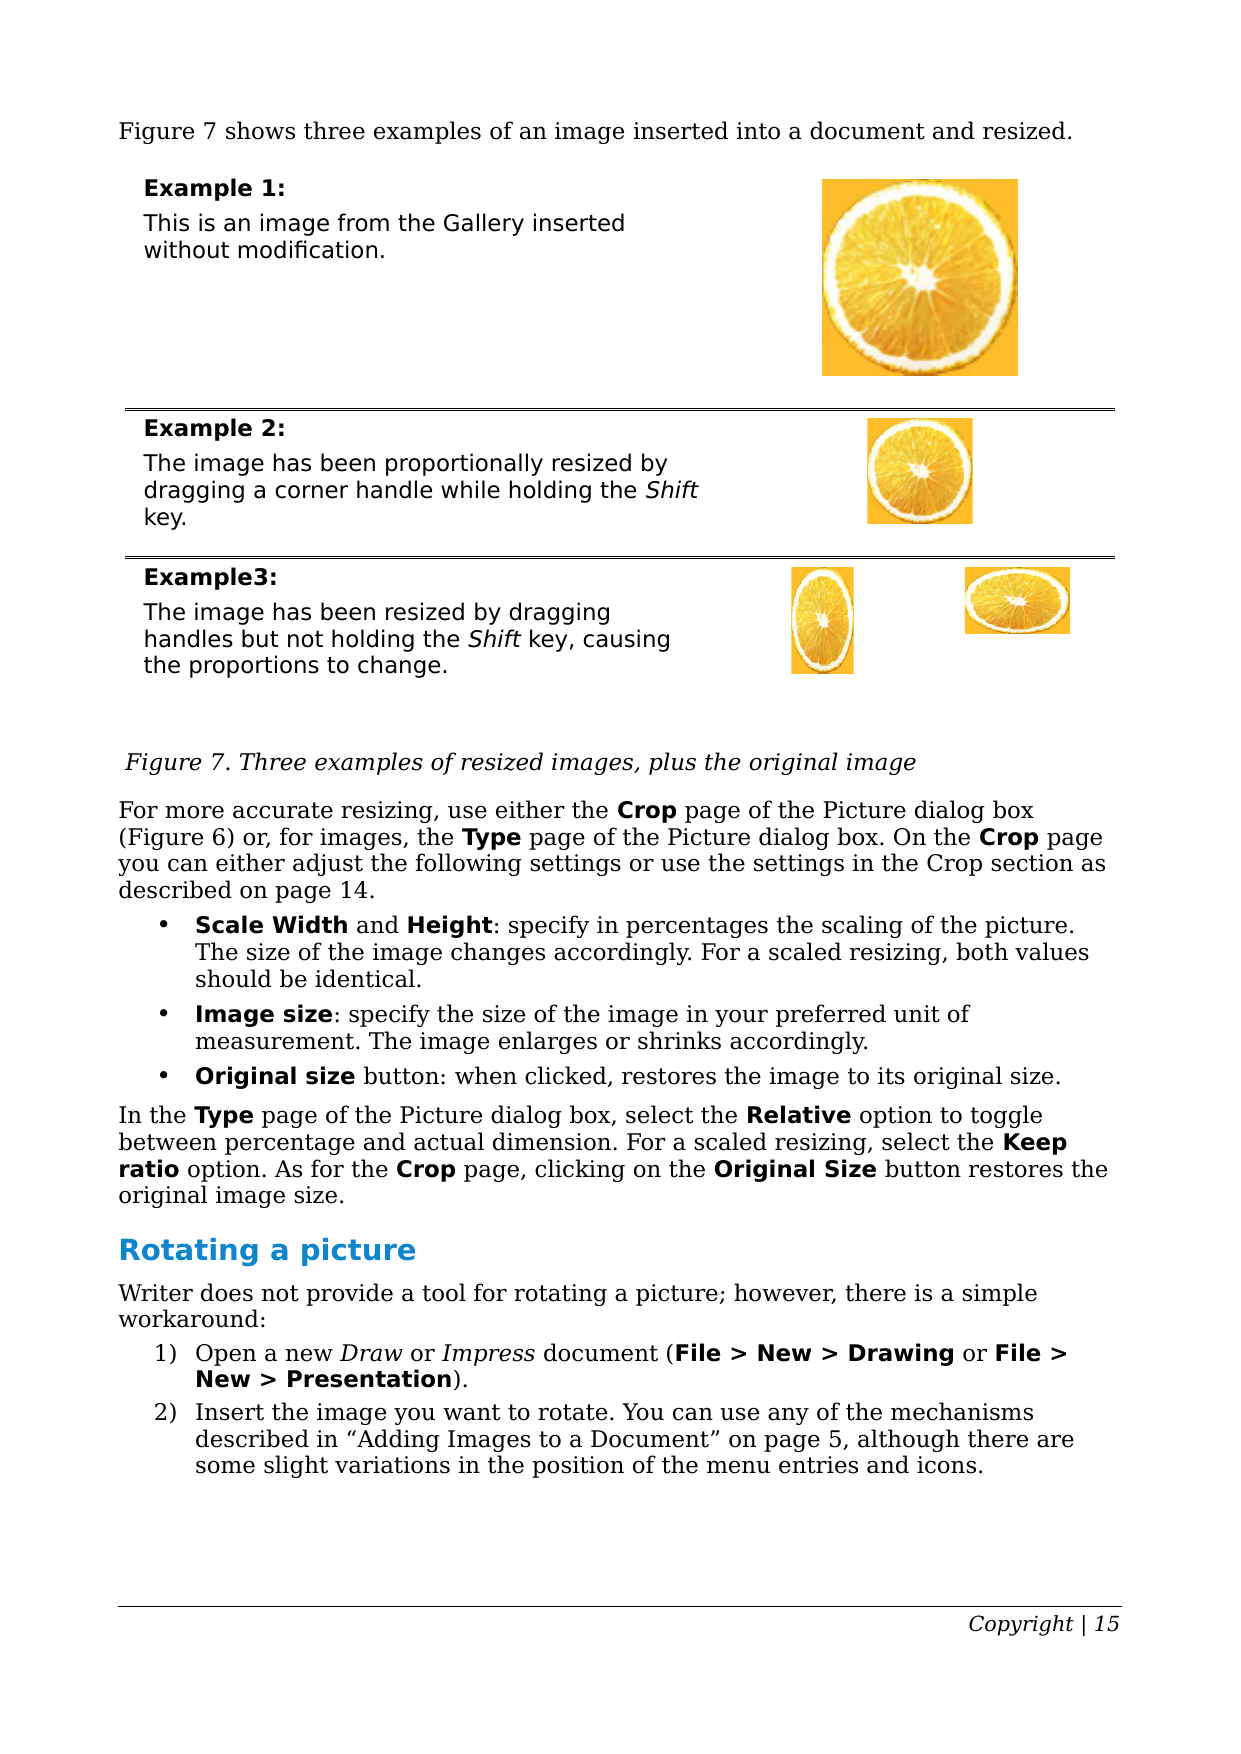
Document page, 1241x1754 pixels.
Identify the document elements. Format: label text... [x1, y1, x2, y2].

table_cell [725, 559, 920, 673]
table_cell Example3: The image has been resized by dragging handles but not holding the Shift key, causing the proportions to change. [125, 559, 725, 716]
table_cell [725, 674, 920, 716]
list Original size button: when clicked, restores the image to its original size. [156, 1061, 1122, 1090]
picture [867, 418, 973, 524]
list Image size: specify the size of the image in your preferred unit of measurement. The image enlarges or shrinks accordingly. [156, 999, 1122, 1055]
table_cell [725, 411, 1115, 556]
picture [791, 567, 854, 674]
text Figure 7. Three examples of resized images, plus the original image [125, 749, 1115, 775]
text Figure 7 shows three examples of an image inserted into a document and resized. [118, 118, 1122, 145]
list Writer does not provide a tool for rotating a picture; however, there is a simple workaround: [118, 1280, 1122, 1333]
list Insert the image you want to rotate. You can use any of the mechanisms described in “Adding Images to a Document” on page 5, although there are some slight variations in the position of the menu entries and icons. [177, 1399, 1122, 1479]
list Scale Width and Height: specify in percentages the scaling of the picture. The size of the image changes accordingly. For a scaled resizing, both values should be identical. [156, 910, 1122, 993]
text In the Type page of the Picture dialog box, select the Relative option to toggle between percentage and actual dimension. For a scaled resizing, select the Keep ratio option. As for the Crop page, clicking on the Original Size button restores the original image size. [118, 1103, 1122, 1209]
subtitle Rotating a picture [118, 1233, 1122, 1267]
picture [822, 179, 1018, 376]
picture [964, 567, 1071, 634]
list For more accurate resizing, use either the Crop page of the Picture dialog box (Figure 6) or, for images, the Type page of the Picture dialog box. On the Crop page you can either adjust the following settings or use the settings in the Crop section as described on page 14. [118, 797, 1122, 904]
table_cell Example 2: The image has been proportionally resized by dragging a corner handle while holding the Shift key. [125, 411, 725, 556]
table_header [725, 170, 1115, 407]
table_cell [920, 559, 1115, 716]
table_header Example 1: This is an image from the Gallery inserted without modification. [125, 170, 725, 407]
list Open a new Draw or Impress document (File > New > Drawing or File > New > Presentation). [177, 1340, 1122, 1393]
